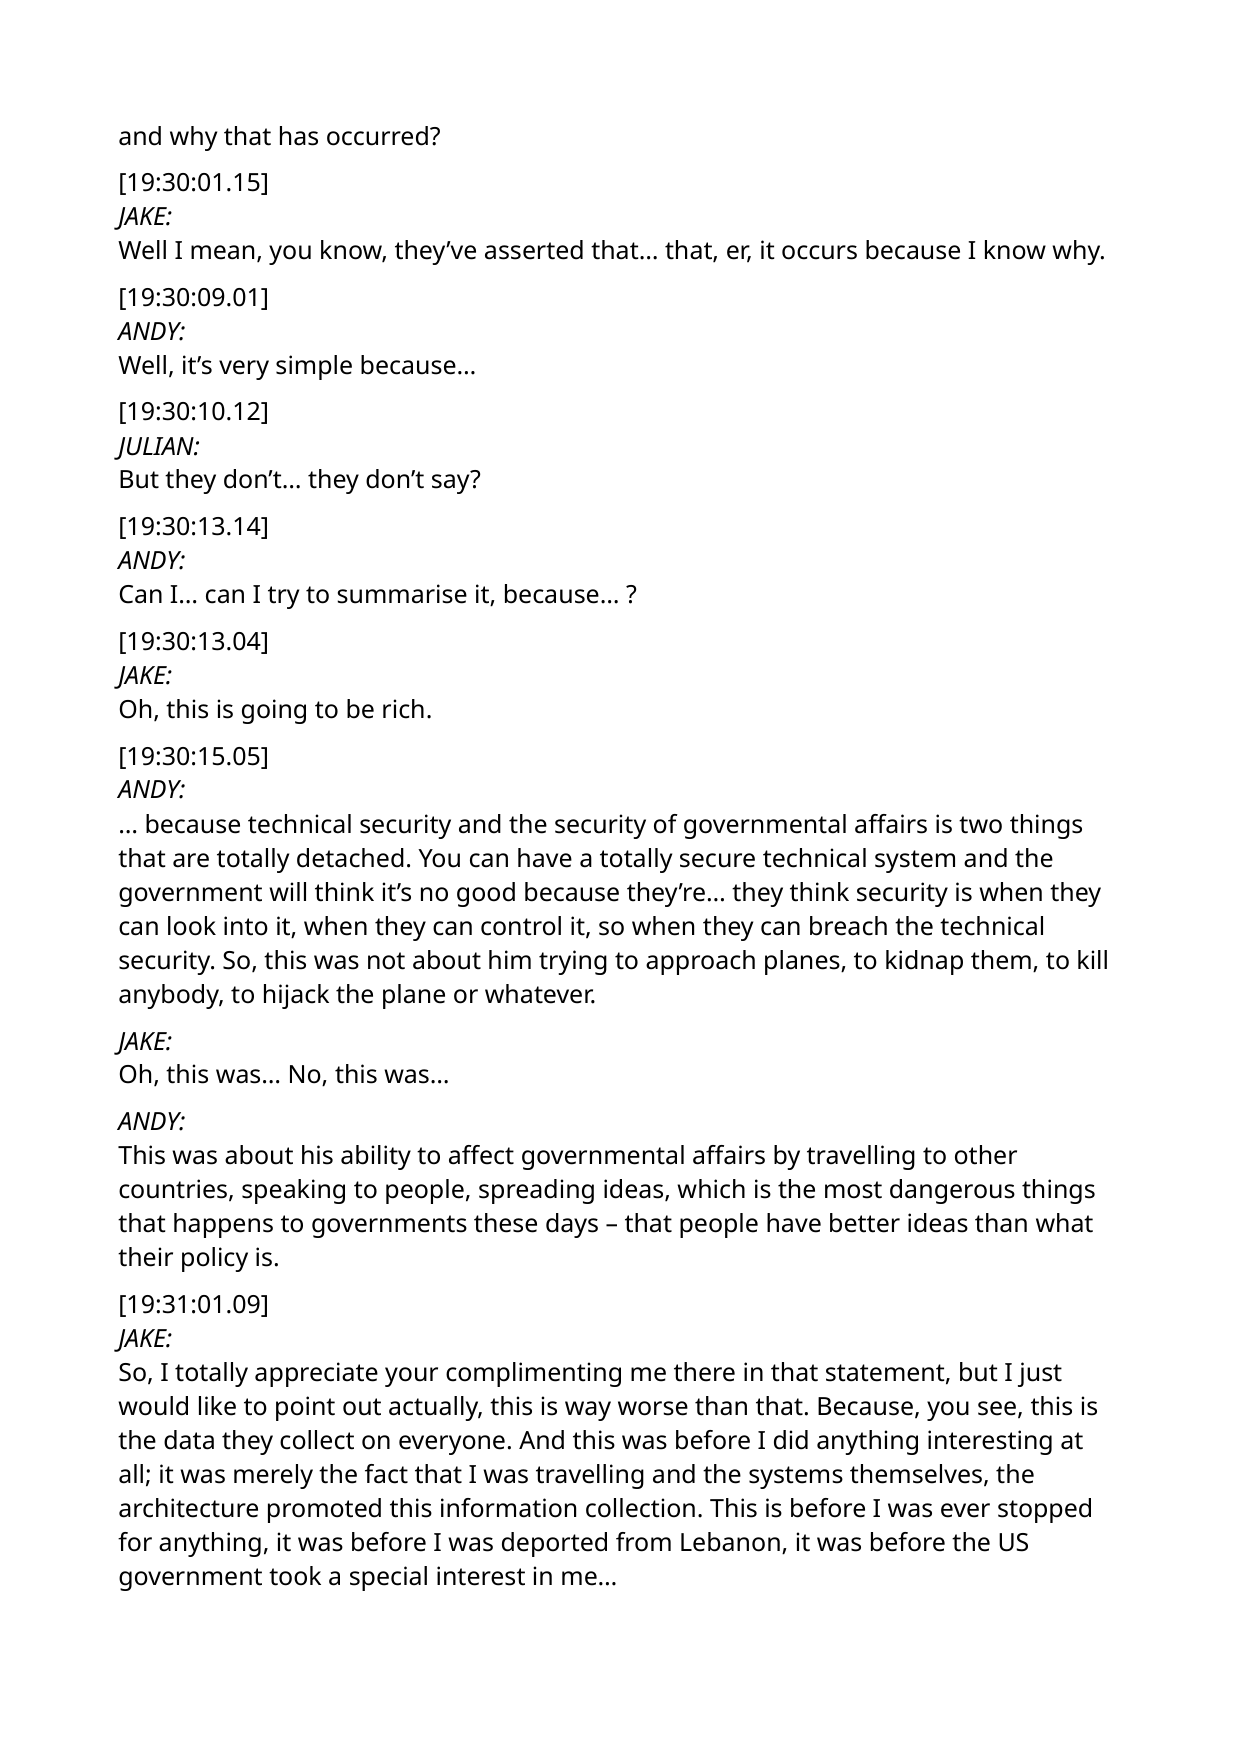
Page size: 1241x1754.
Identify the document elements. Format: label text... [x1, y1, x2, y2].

text JAKE: Oh, this was… No, this was… [118, 1023, 1122, 1091]
text and why that has occurred? [118, 118, 1122, 152]
text [19:30:01.15] JAKE: Well I mean, you know, they’ve asserted that… that, er, it occurs because I know why. [118, 165, 1122, 267]
text [19:30:15.05] ANDY: … because technical security and the security of governmental affairs is two things that are totally detached. You can have a totally secure technical system and the government will think it’s no good because they’re… they think security is when they can look into it, when they can control it, so when they can breach the technical security. So, this was not about him trying to approach planes, to kidnap them, to kill anybody, to hijack the plane or whatever. [118, 738, 1122, 1011]
text [19:30:13.14] ANDY: Can I… can I try to summarise it, because… ? [118, 509, 1122, 611]
text ANDY: This was about his ability to affect governmental affairs by travelling to other countries, speaking to people, spreading ideas, which is the most dangerous things that happens to governments these days – that people have better ideas than what their policy is. [118, 1104, 1122, 1274]
text [19:30:09.01] ANDY: Well, it’s very simple because… [118, 279, 1122, 382]
text [19:31:01.09] JAKE: So, I totally appreciate your complimenting me there in that statement, but I just would like to point out actually, this is way worse than that. Because, you see, this is the data they collect on everyone. And this was before I did anything interesting at all; it was merely the fact that I was travelling and the systems themselves, the architecture promoted this information collection. This is before I was ever stopped for anything, it was before I was deported from Lebanon, it was before the US government took a special interest in me… [118, 1287, 1122, 1593]
text [19:30:10.12] JULIAN: But they don’t… they don’t say? [118, 394, 1122, 496]
text [19:30:13.04] JAKE: Oh, this is going to be rich. [118, 623, 1122, 726]
